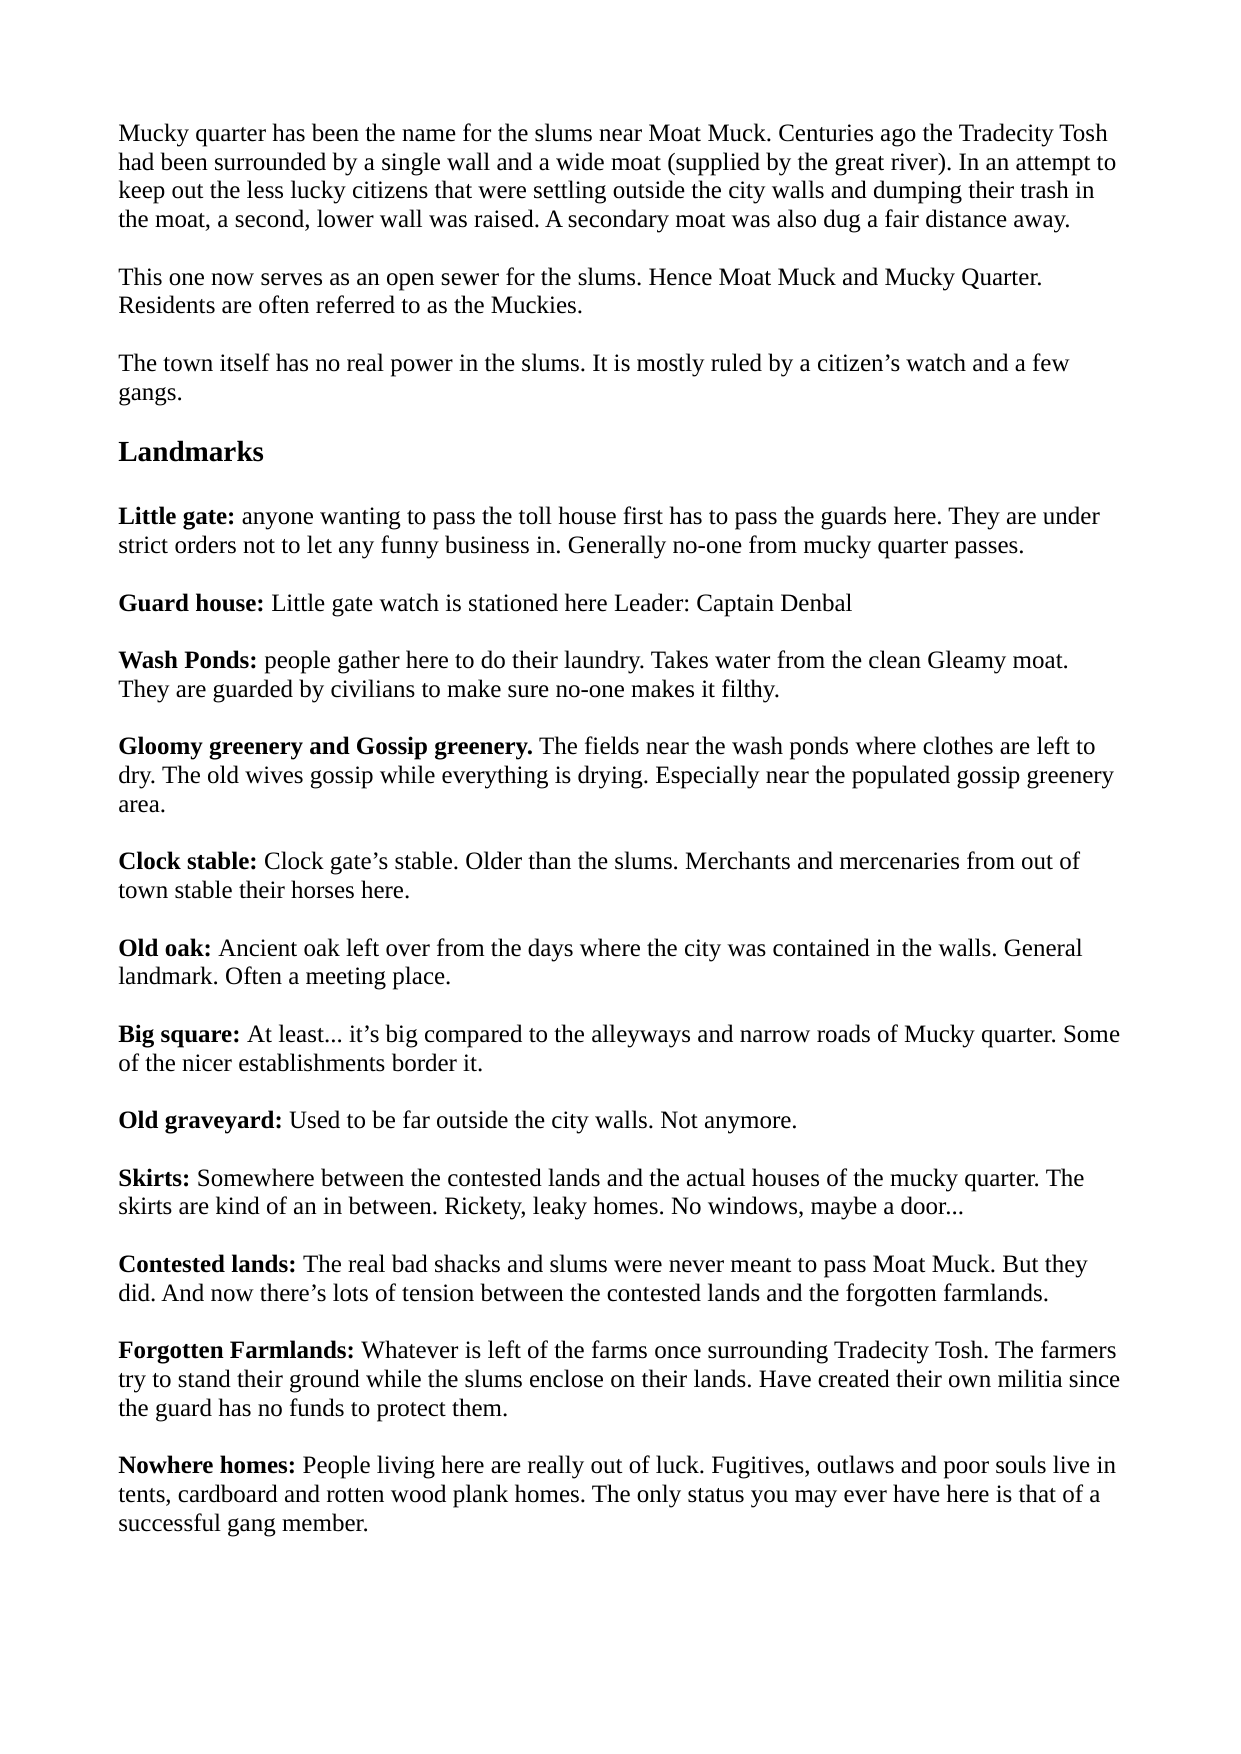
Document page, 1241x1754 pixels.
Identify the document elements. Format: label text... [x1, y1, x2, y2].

text Wash Ponds: people gather here to do their laundry. Takes water from the clean Gleamy moat. They are guarded by civilians to make sure no-one makes it filthy. [118, 645, 1122, 703]
text Big square: At least... it’s big compared to the alleyways and narrow roads of Mucky quarter. Some of the nicer establishments border it. [118, 1019, 1122, 1076]
text Gloomy greenery and Gossip greenery. The fields near the wash ponds where clothes are left to dry. The old wives gossip while everything is drying. Especially near the populated gossip greenery area. [118, 731, 1122, 818]
text Clock stable: Clock gate’s stable. Older than the slums. Merchants and mercenaries from out of town stable their horses here. [118, 846, 1122, 904]
text Nowhere homes: People living here are really out of luck. Fugitives, outlaws and poor souls live in tents, cardboard and rotten wood plank homes. The only status you may ever have here is that of a successful gang member. [118, 1450, 1122, 1536]
text The town itself has no real power in the slums. It is mostly ruled by a citizen’s watch and a few gangs. [118, 348, 1122, 406]
text Old oak: Ancient oak left over from the days where the city was contained in the walls. General landmark. Often a meeting place. [118, 933, 1122, 990]
text Contested lands: The real bad shacks and slums were never meant to pass Moat Muck. But they did. And now there’s lots of tension between the contested lands and the forgotten farmlands. [118, 1249, 1122, 1306]
text Skirts: Somewhere between the contested lands and the actual houses of the mucky quarter. The skirts are kind of an in between. Rickety, leaky homes. No windows, maybe a door... [118, 1163, 1122, 1220]
text Mucky quarter has been the name for the slums near Moat Muck. Centuries ago the Tradecity Tosh had been surrounded by a single wall and a wide moat (supplied by the great river). In an attempt to keep out the less lucky citizens that were settling outside the city walls and dumping their trash in the moat, a second, lower wall was raised. A secondary moat was also dug a fair distance away. [118, 118, 1122, 233]
text Forgotten Farmlands: Whatever is left of the farms once surrounding Tradecity Tosh. The farmers try to stand their ground while the slums enclose on their lands. Have created their own militia since the guard has no funds to protect them. [118, 1335, 1122, 1421]
text Old graveyard: Used to be far outside the city walls. Not anymore. [118, 1105, 1122, 1134]
text This one now serves as an open sewer for the slums. Hence Moat Muck and Mucky Quarter. Residents are often referred to as the Muckies. [118, 262, 1122, 319]
text Little gate: anyone wanting to pass the toll house first has to pass the guards here. They are under strict orders not to let any funny business in. Generally no-one from mucky quarter passes. [118, 501, 1122, 559]
text Guard house: Little gate watch is stationed here Leader: Captain Denbal [118, 588, 1122, 616]
text Landmarks [118, 434, 1122, 468]
